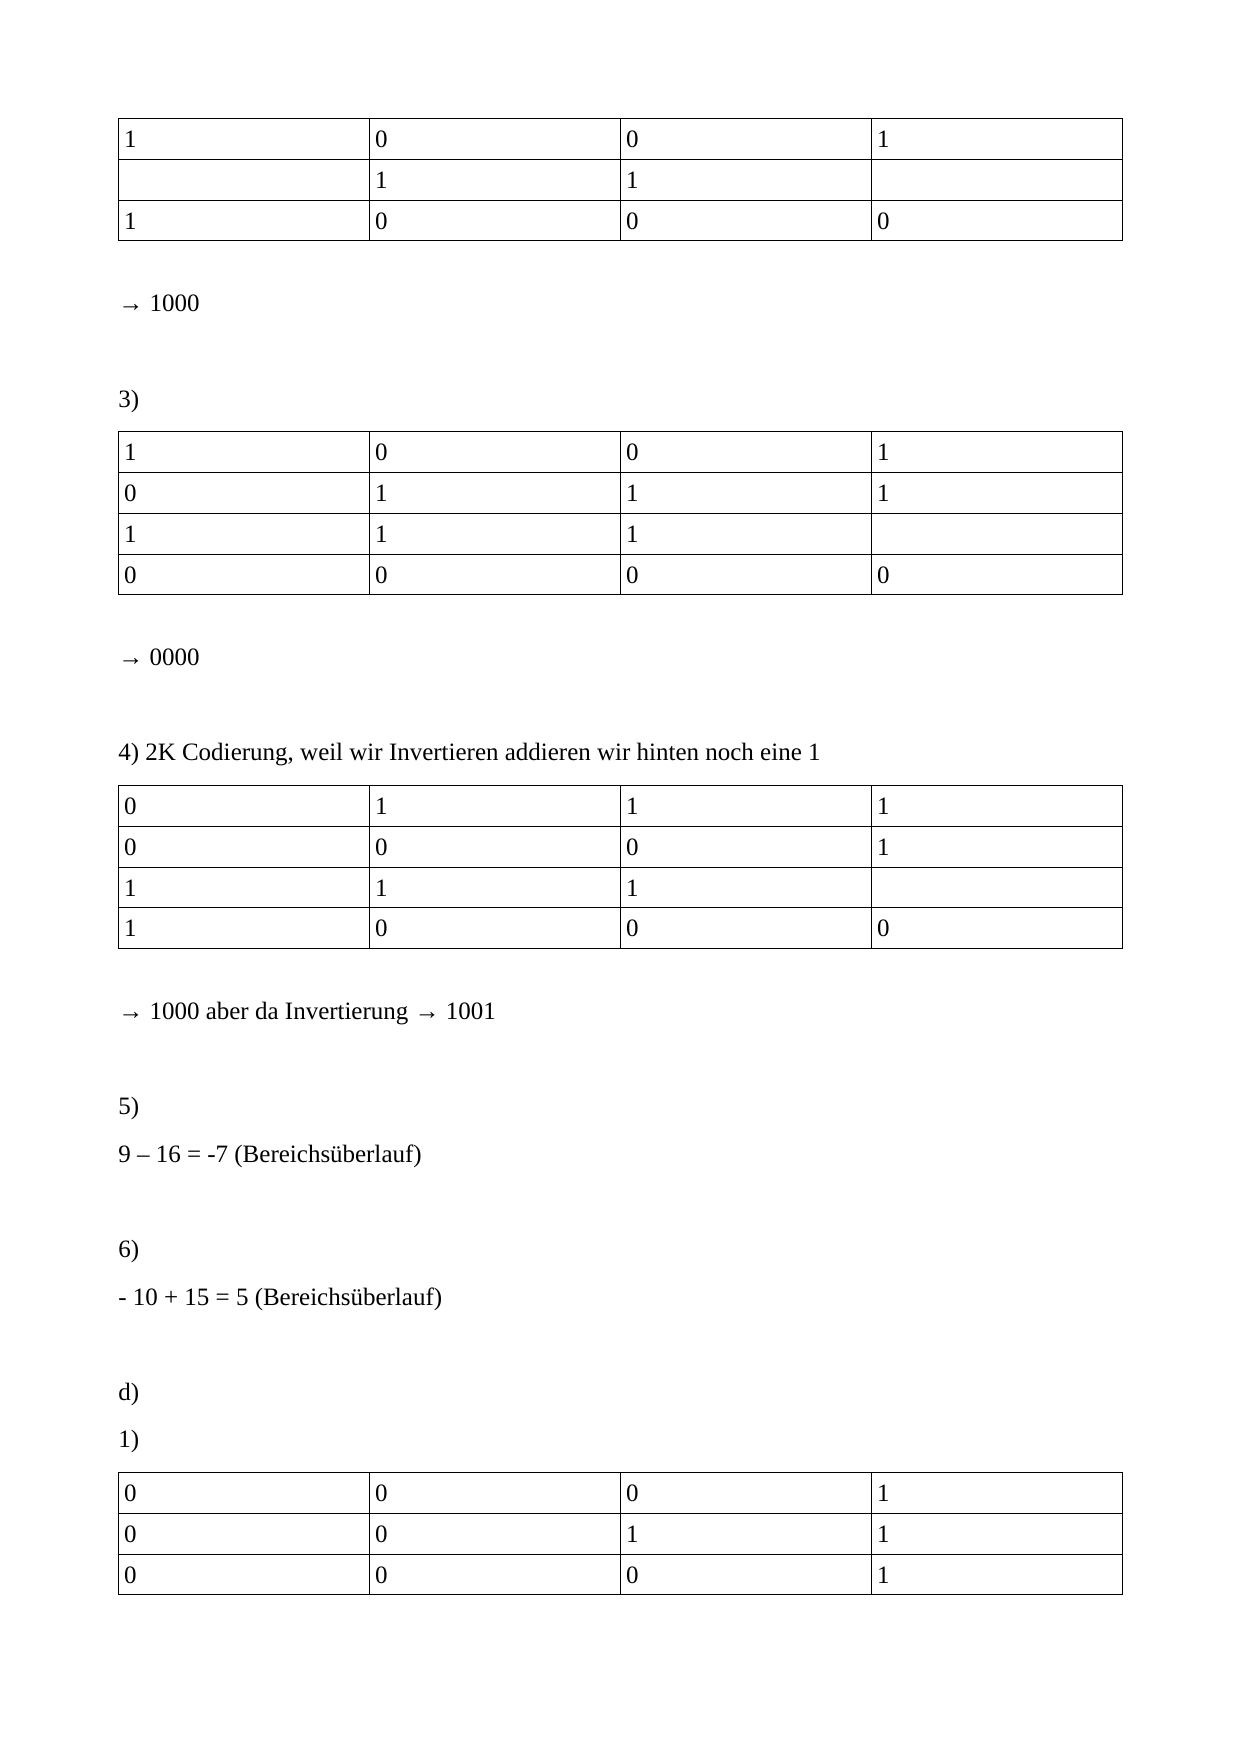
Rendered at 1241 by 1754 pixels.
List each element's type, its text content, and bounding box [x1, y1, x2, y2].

table_cell 1 [872, 827, 1122, 867]
table_cell 0 [370, 201, 620, 240]
table_cell 0 [370, 908, 620, 948]
table_cell 1 [872, 119, 1122, 159]
text 1) [118, 1424, 1122, 1453]
table_cell 0 [872, 555, 1122, 594]
table_cell 0 [621, 827, 871, 867]
text → 1000 aber da Invertierung → 1001 [118, 996, 1122, 1025]
table_cell [872, 514, 1122, 553]
table_cell 0 [119, 1514, 369, 1554]
table_cell 0 [119, 555, 369, 594]
table_cell 0 [119, 473, 369, 513]
table_cell 0 [119, 1555, 369, 1594]
table_cell 1 [621, 1514, 871, 1554]
table_cell 1 [119, 868, 369, 907]
table_header 1 [621, 786, 871, 826]
text 5) [118, 1091, 1122, 1120]
table_header 1 [872, 1473, 1122, 1513]
table_header 0 [621, 1473, 871, 1513]
table_cell 0 [621, 1555, 871, 1594]
table_header 0 [621, 432, 871, 472]
table_cell [872, 868, 1122, 907]
table_header 1 [872, 786, 1122, 826]
table_cell 1 [621, 868, 871, 907]
text 6) [118, 1234, 1122, 1263]
table_cell 0 [370, 1555, 620, 1594]
table_cell [119, 160, 369, 199]
text → 0000 [118, 642, 1122, 671]
table_cell 0 [370, 827, 620, 867]
table_cell 0 [370, 555, 620, 594]
table_header 0 [119, 786, 369, 826]
table_cell 0 [621, 119, 871, 159]
text 9 – 16 = -7 (Bereichsüberlauf) [118, 1139, 1122, 1168]
table_header 1 [872, 432, 1122, 472]
table_cell 1 [119, 908, 369, 948]
text 4) 2K Codierung, weil wir Invertieren addieren wir hinten noch eine 1 [118, 737, 1122, 766]
table_header 1 [370, 786, 620, 826]
table_cell 0 [370, 1514, 620, 1554]
table_cell 1 [119, 514, 369, 553]
table_cell 1 [119, 201, 369, 240]
text d) [118, 1377, 1122, 1406]
table_cell 1 [621, 514, 871, 553]
table_cell 1 [119, 119, 369, 159]
table_header 0 [119, 1473, 369, 1513]
table_cell 1 [872, 1514, 1122, 1554]
table_cell 1 [621, 160, 871, 199]
table_cell 1 [370, 473, 620, 513]
table_cell 0 [370, 119, 620, 159]
table_cell 1 [872, 473, 1122, 513]
table_cell 1 [370, 868, 620, 907]
table_cell 1 [370, 160, 620, 199]
table_cell 0 [621, 201, 871, 240]
table_cell 1 [621, 473, 871, 513]
table_header 0 [370, 432, 620, 472]
table_header 0 [370, 1473, 620, 1513]
table_cell 0 [872, 201, 1122, 240]
table_cell 0 [119, 827, 369, 867]
text → 1000 [118, 288, 1122, 317]
table_cell 0 [621, 555, 871, 594]
table_cell 0 [621, 908, 871, 948]
table_cell [872, 160, 1122, 199]
table_cell 1 [872, 1555, 1122, 1594]
table_cell 0 [872, 908, 1122, 948]
text - 10 + 15 = 5 (Bereichsüberlauf) [118, 1282, 1122, 1311]
text 3) [118, 384, 1122, 412]
table_cell 1 [370, 514, 620, 553]
table_header 1 [119, 432, 369, 472]
